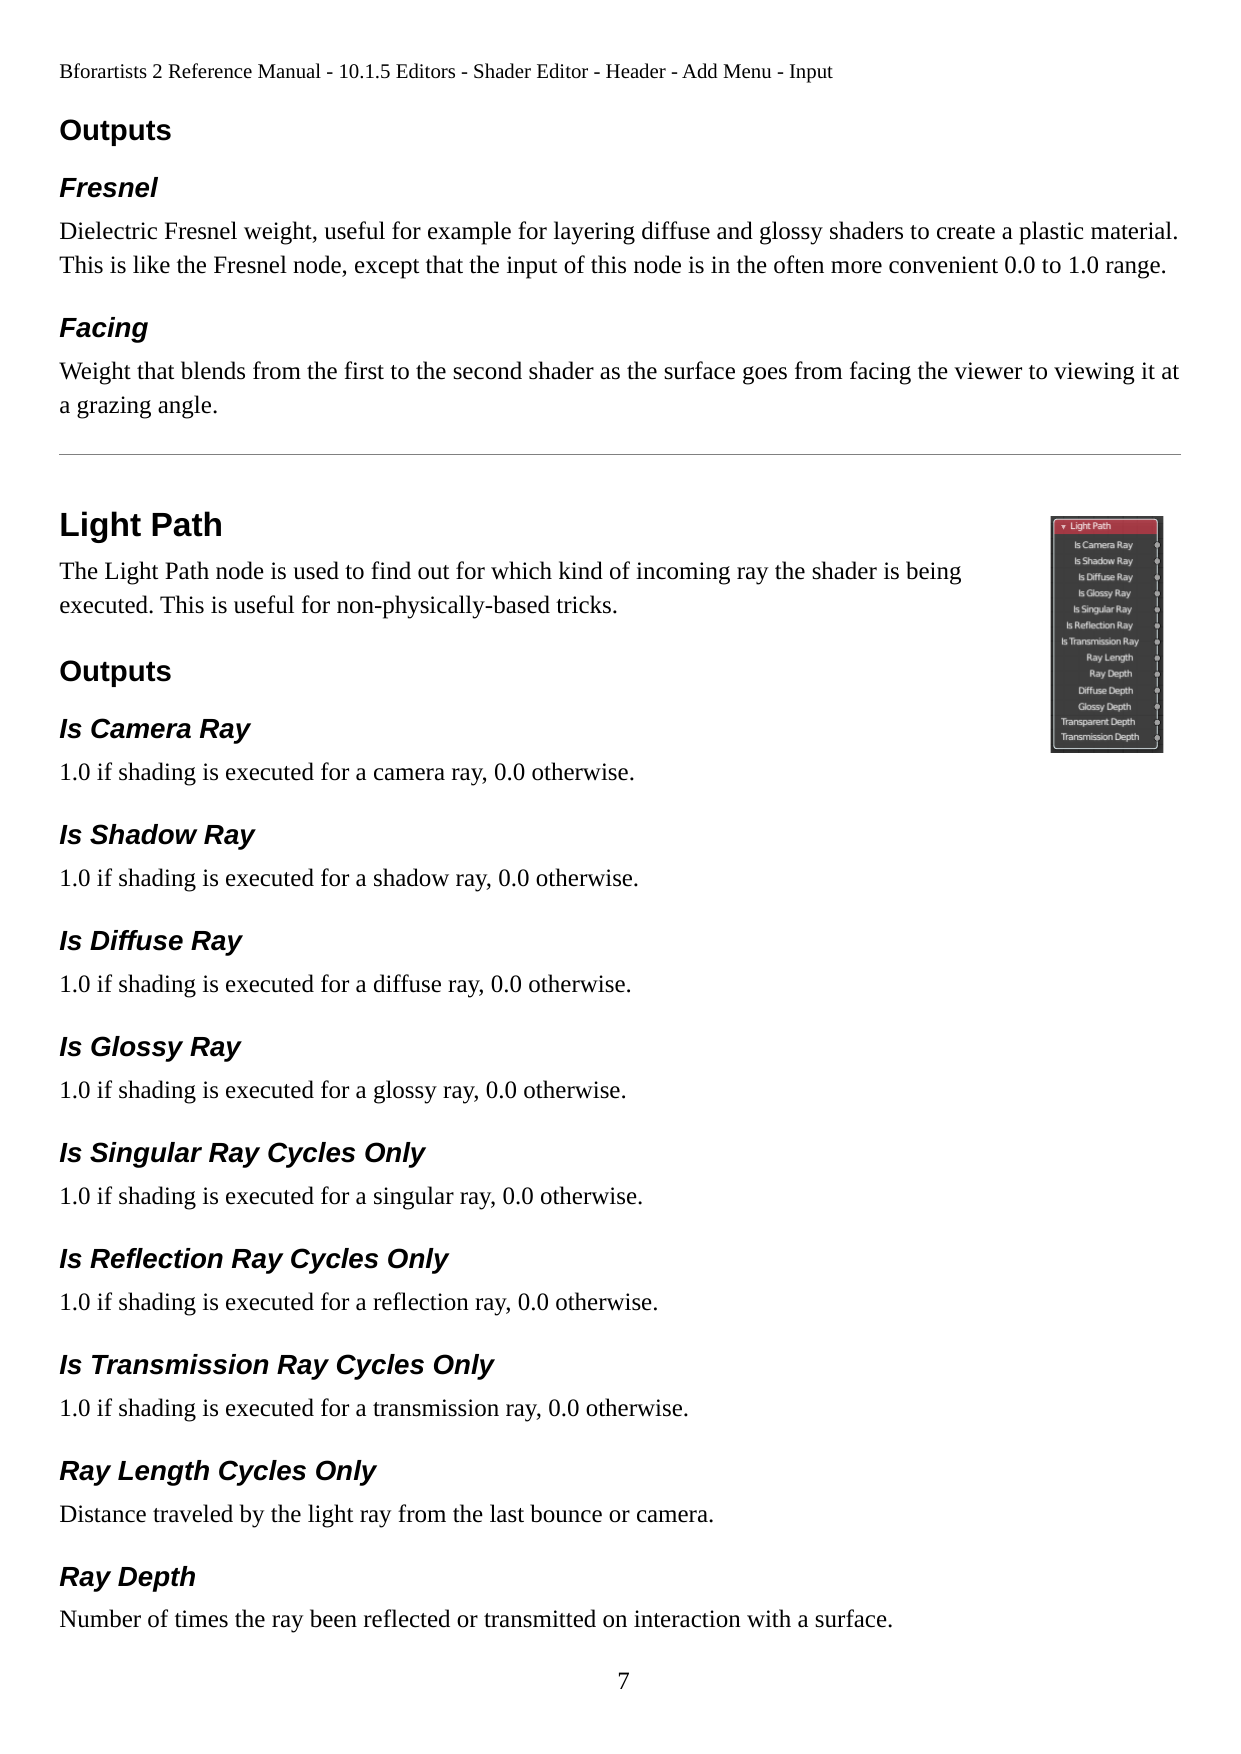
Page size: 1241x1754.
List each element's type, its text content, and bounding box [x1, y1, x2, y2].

text Number of times the ray been reflected or transmitted on interaction with a surface. [59, 1604, 1181, 1633]
subtitle Is Shadow Ray [59, 819, 1181, 851]
text 1.0 if shading is executed for a reflection ray, 0.0 otherwise. [59, 1287, 1181, 1316]
subtitle Ray Length Cycles Only [59, 1454, 1181, 1486]
subtitle Is Camera Ray [59, 713, 1050, 744]
text The Light Path node is used to find out for which kind of incoming ray the shader is being executed. This is useful for non-physically-based tricks. [59, 556, 1050, 619]
text Distance traveled by the light ray from the last bounce or camera. [59, 1499, 1181, 1527]
subtitle Light Path [59, 505, 1181, 543]
subtitle Outputs [59, 654, 1050, 688]
subtitle Ray Depth [59, 1560, 1181, 1592]
text 1.0 if shading is executed for a shadow ray, 0.0 otherwise. [59, 863, 1181, 892]
text 1.0 if shading is executed for a diffuse ray, 0.0 otherwise. [59, 969, 1181, 998]
text Weight that blends from the first to the second shader as the surface goes from facing the viewer to viewing it at a grazing angle. [59, 356, 1181, 419]
subtitle [1164, 713, 1181, 744]
text 1.0 if shading is executed for a transmission ray, 0.0 otherwise. [59, 1393, 1181, 1421]
subtitle Is Transmission Ray Cycles Only [59, 1348, 1181, 1380]
subtitle Is Singular Ray Cycles Only [59, 1136, 1181, 1168]
subtitle Is Glossy Ray [59, 1031, 1181, 1062]
picture [1050, 516, 1164, 753]
text 1.0 if shading is executed for a camera ray, 0.0 otherwise. [59, 757, 1181, 786]
subtitle Is Reflection Ray Cycles Only [59, 1242, 1181, 1274]
text 1.0 if shading is executed for a singular ray, 0.0 otherwise. [59, 1181, 1181, 1209]
subtitle Fresnel [59, 171, 1181, 203]
text 1.0 if shading is executed for a glossy ray, 0.0 otherwise. [59, 1075, 1181, 1104]
subtitle Outputs [59, 113, 1181, 146]
text Dielectric Fresnel weight, useful for example for layering diffuse and glossy shaders to create a plastic material. This is like the Fresnel node, except that the input of this node is in the often more convenient 0.0 to 1.0 range. [59, 216, 1181, 279]
subtitle Is Diffuse Ray [59, 924, 1181, 956]
subtitle Facing [59, 312, 1181, 344]
subtitle [1164, 654, 1181, 688]
